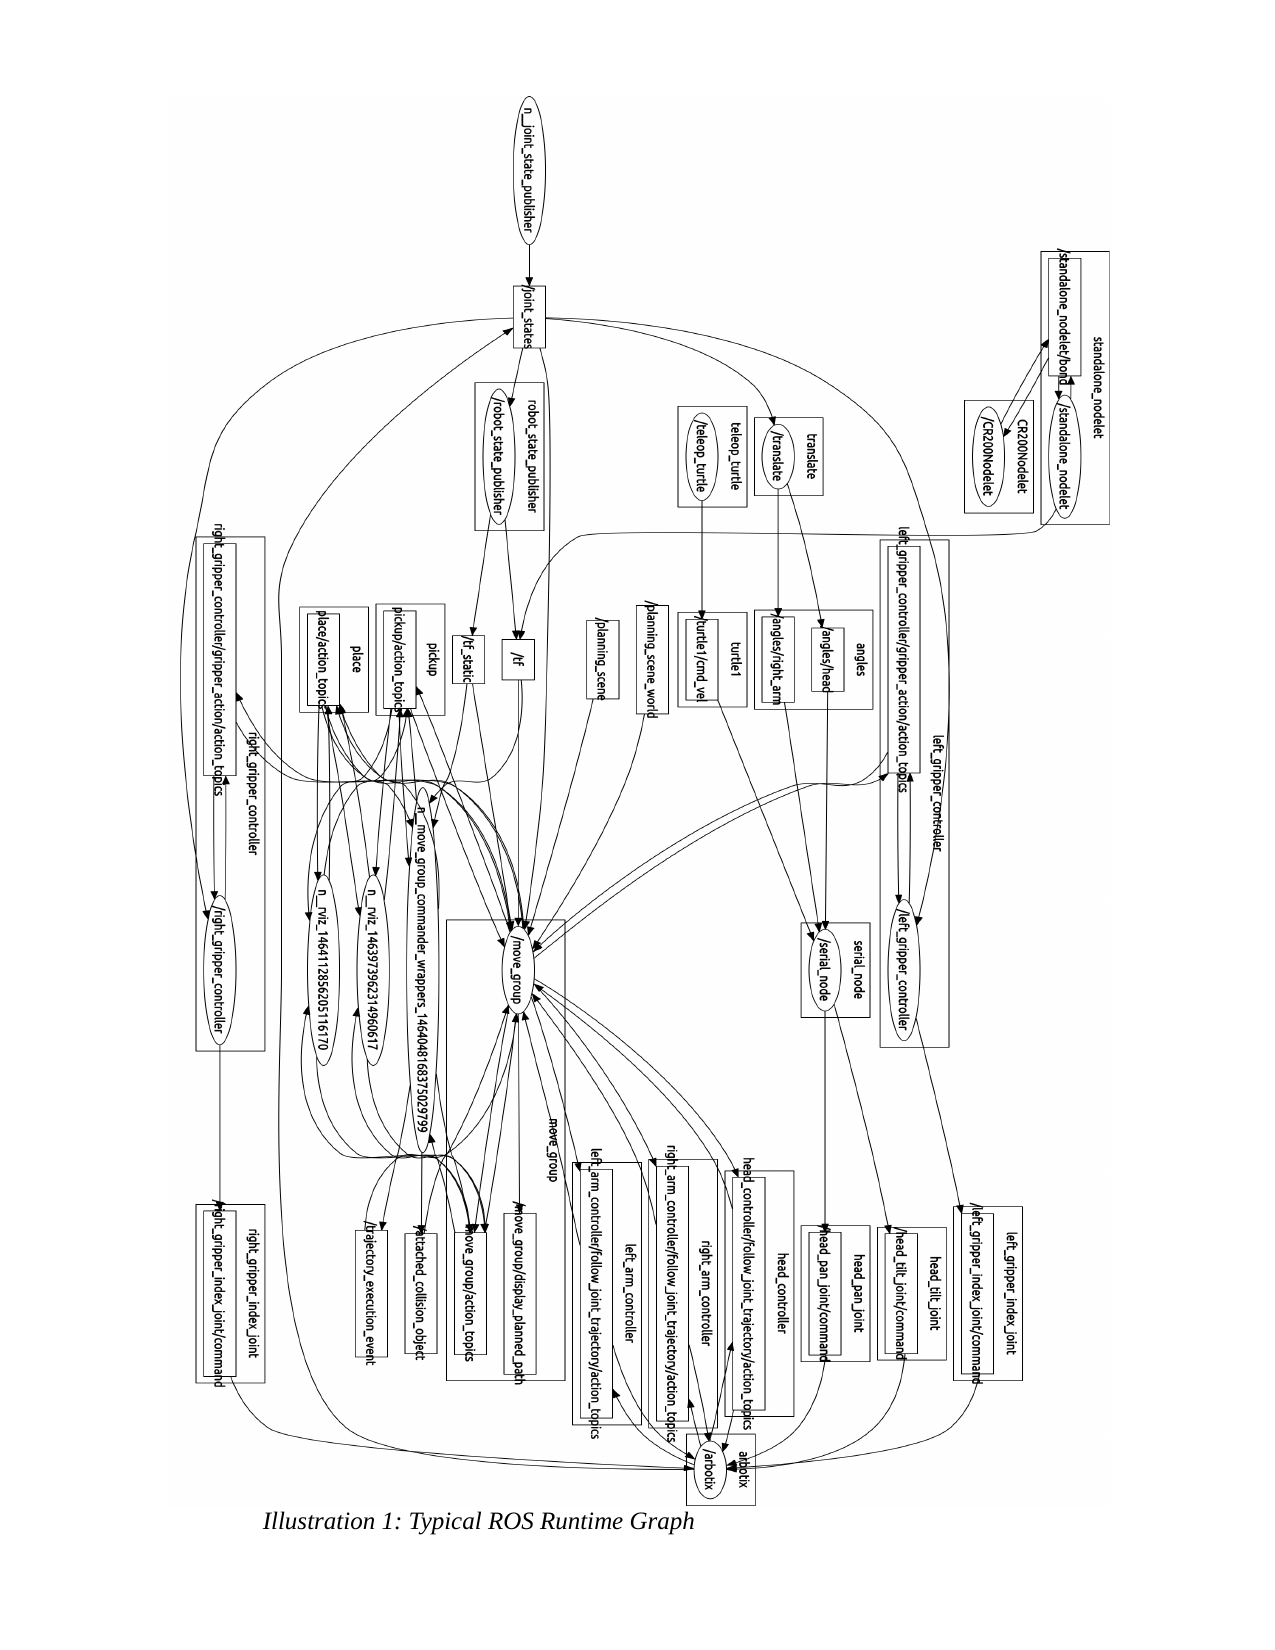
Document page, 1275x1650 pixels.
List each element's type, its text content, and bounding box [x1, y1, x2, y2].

text Illustration 1: Typical ROS Runtime Graph [263, 1506, 1012, 1535]
picture [164, 96, 1110, 1506]
